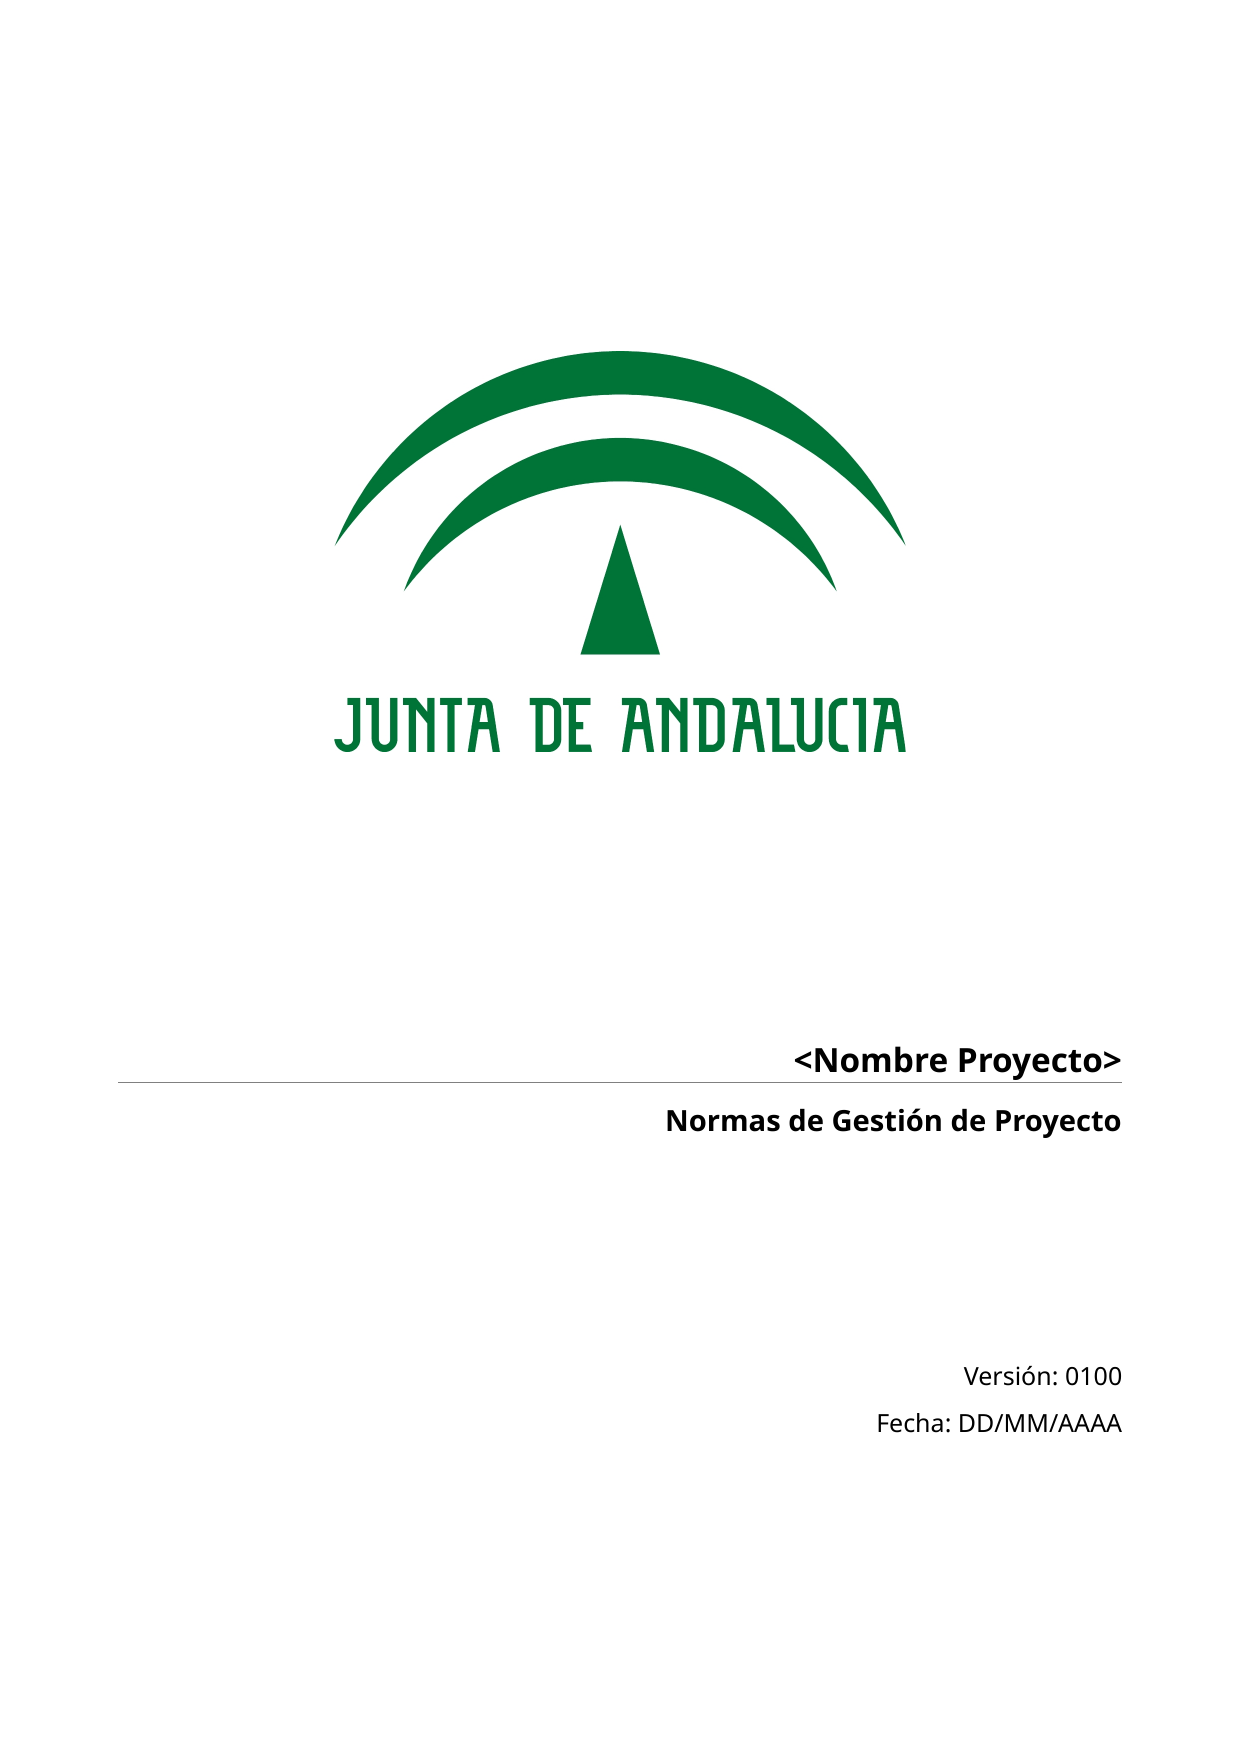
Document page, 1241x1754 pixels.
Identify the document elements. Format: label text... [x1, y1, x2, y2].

title Normas de Gestión de Proyecto [118, 1101, 1122, 1140]
text <Nombre Proyecto> [118, 1036, 1122, 1082]
picture [334, 351, 906, 752]
text Versión: 0100 [118, 1359, 1122, 1393]
text Fecha: DD/MM/AAAA [118, 1406, 1122, 1440]
